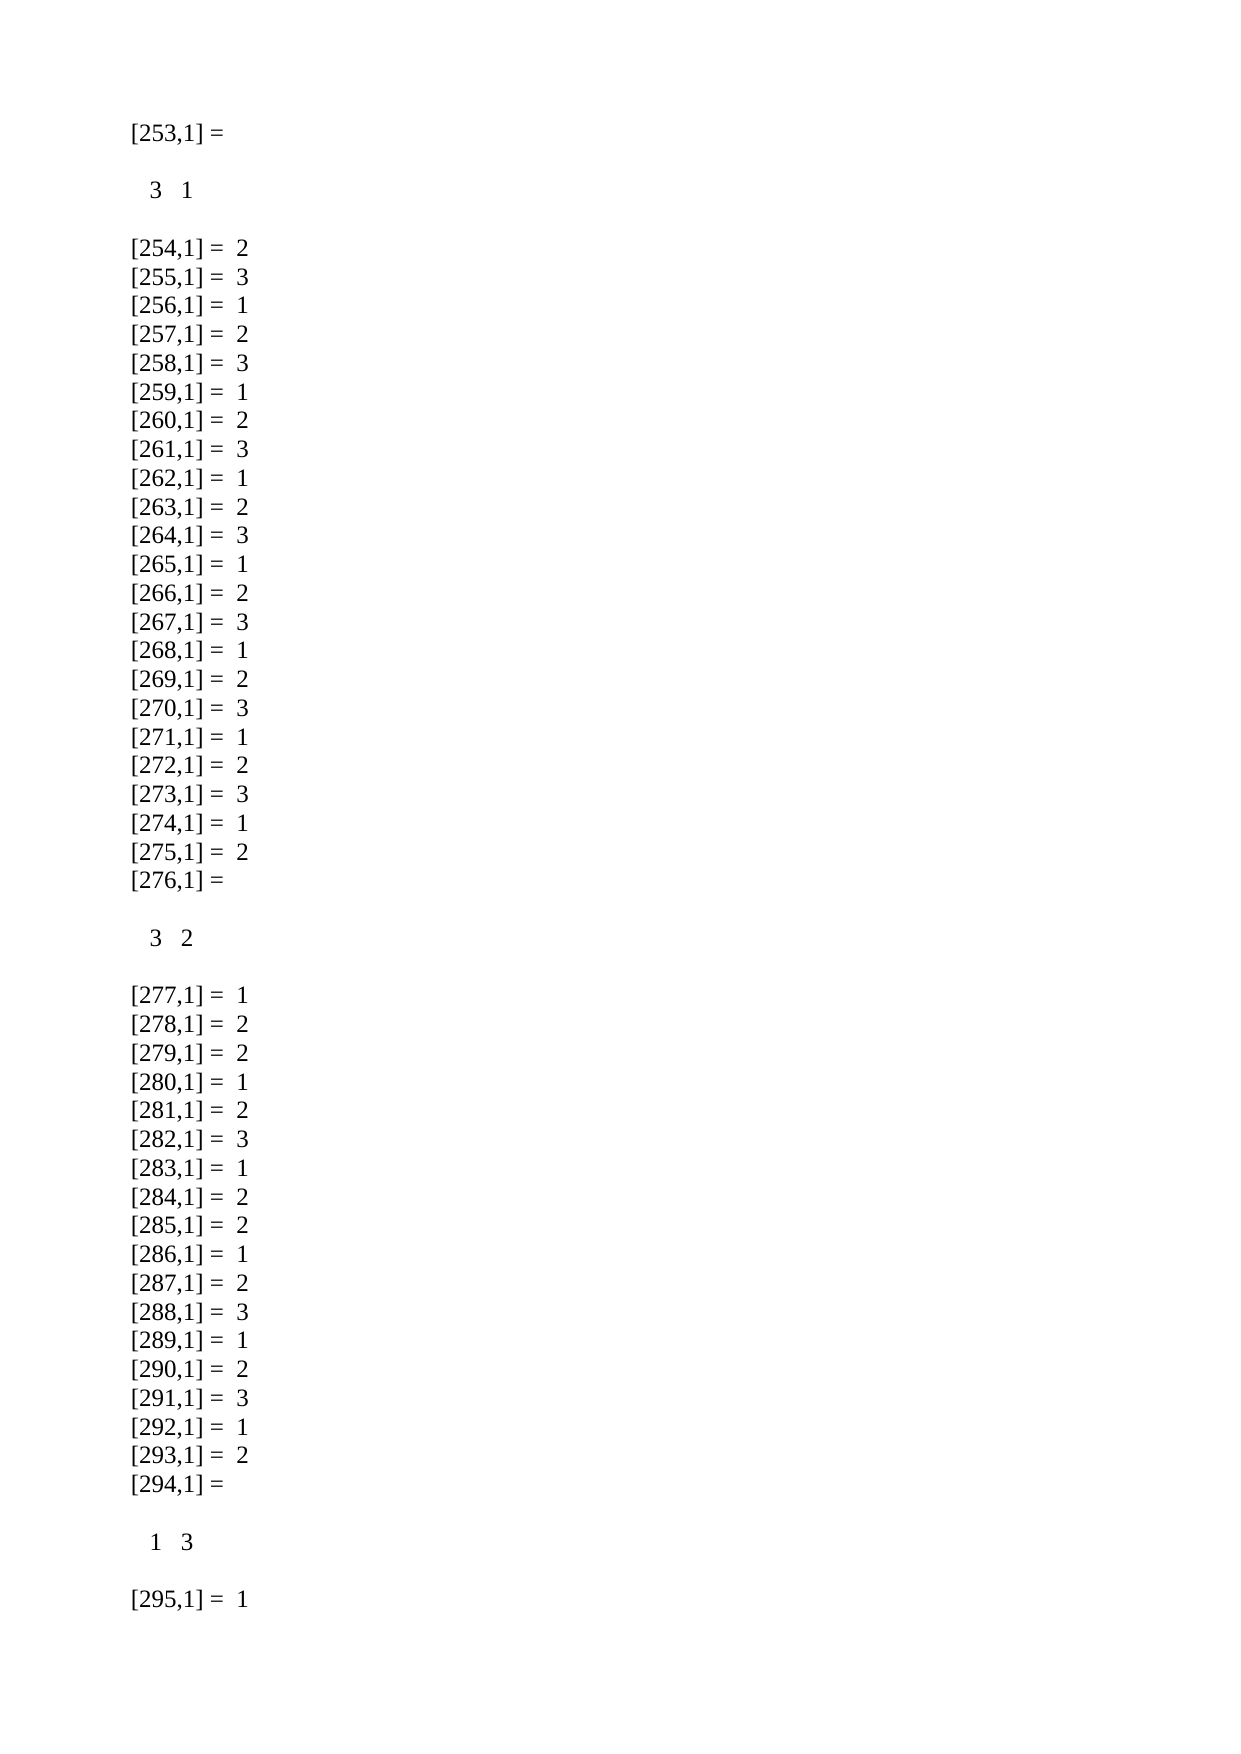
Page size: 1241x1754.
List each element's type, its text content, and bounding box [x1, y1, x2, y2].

text [256,1] = 1 [118, 291, 1122, 319]
text [290,1] = 2 [118, 1354, 1122, 1383]
text [293,1] = 2 [118, 1441, 1122, 1469]
text [289,1] = 1 [118, 1326, 1122, 1354]
text 3 1 [118, 176, 1122, 204]
text [295,1] = 1 [118, 1584, 1122, 1613]
text [253,1] = [118, 118, 1122, 147]
text [288,1] = 3 [118, 1297, 1122, 1326]
text [284,1] = 2 [118, 1182, 1122, 1211]
text [282,1] = 3 [118, 1124, 1122, 1153]
text [269,1] = 2 [118, 664, 1122, 693]
text [279,1] = 2 [118, 1038, 1122, 1067]
text [263,1] = 2 [118, 492, 1122, 521]
text [265,1] = 1 [118, 549, 1122, 578]
text [271,1] = 1 [118, 722, 1122, 751]
text [264,1] = 3 [118, 521, 1122, 549]
text [291,1] = 3 [118, 1383, 1122, 1412]
text [294,1] = [118, 1469, 1122, 1498]
text [292,1] = 1 [118, 1412, 1122, 1441]
text [274,1] = 1 [118, 808, 1122, 837]
text [276,1] = [118, 866, 1122, 894]
text [280,1] = 1 [118, 1067, 1122, 1096]
text [268,1] = 1 [118, 636, 1122, 664]
text [270,1] = 3 [118, 693, 1122, 722]
text [259,1] = 1 [118, 377, 1122, 406]
text [257,1] = 2 [118, 319, 1122, 348]
text [286,1] = 1 [118, 1239, 1122, 1268]
text [275,1] = 2 [118, 837, 1122, 866]
text [283,1] = 1 [118, 1153, 1122, 1182]
text [272,1] = 2 [118, 751, 1122, 779]
text [273,1] = 3 [118, 779, 1122, 808]
text [267,1] = 3 [118, 607, 1122, 636]
text [281,1] = 2 [118, 1096, 1122, 1124]
text [285,1] = 2 [118, 1211, 1122, 1239]
text [266,1] = 2 [118, 578, 1122, 607]
text [258,1] = 3 [118, 348, 1122, 377]
text 3 2 [118, 923, 1122, 952]
text [261,1] = 3 [118, 434, 1122, 463]
text [287,1] = 2 [118, 1268, 1122, 1297]
text [254,1] = 2 [118, 233, 1122, 262]
text [262,1] = 1 [118, 463, 1122, 492]
text [277,1] = 1 [118, 981, 1122, 1009]
text [255,1] = 3 [118, 262, 1122, 291]
text [278,1] = 2 [118, 1009, 1122, 1038]
text [260,1] = 2 [118, 406, 1122, 434]
text 1 3 [118, 1527, 1122, 1556]
